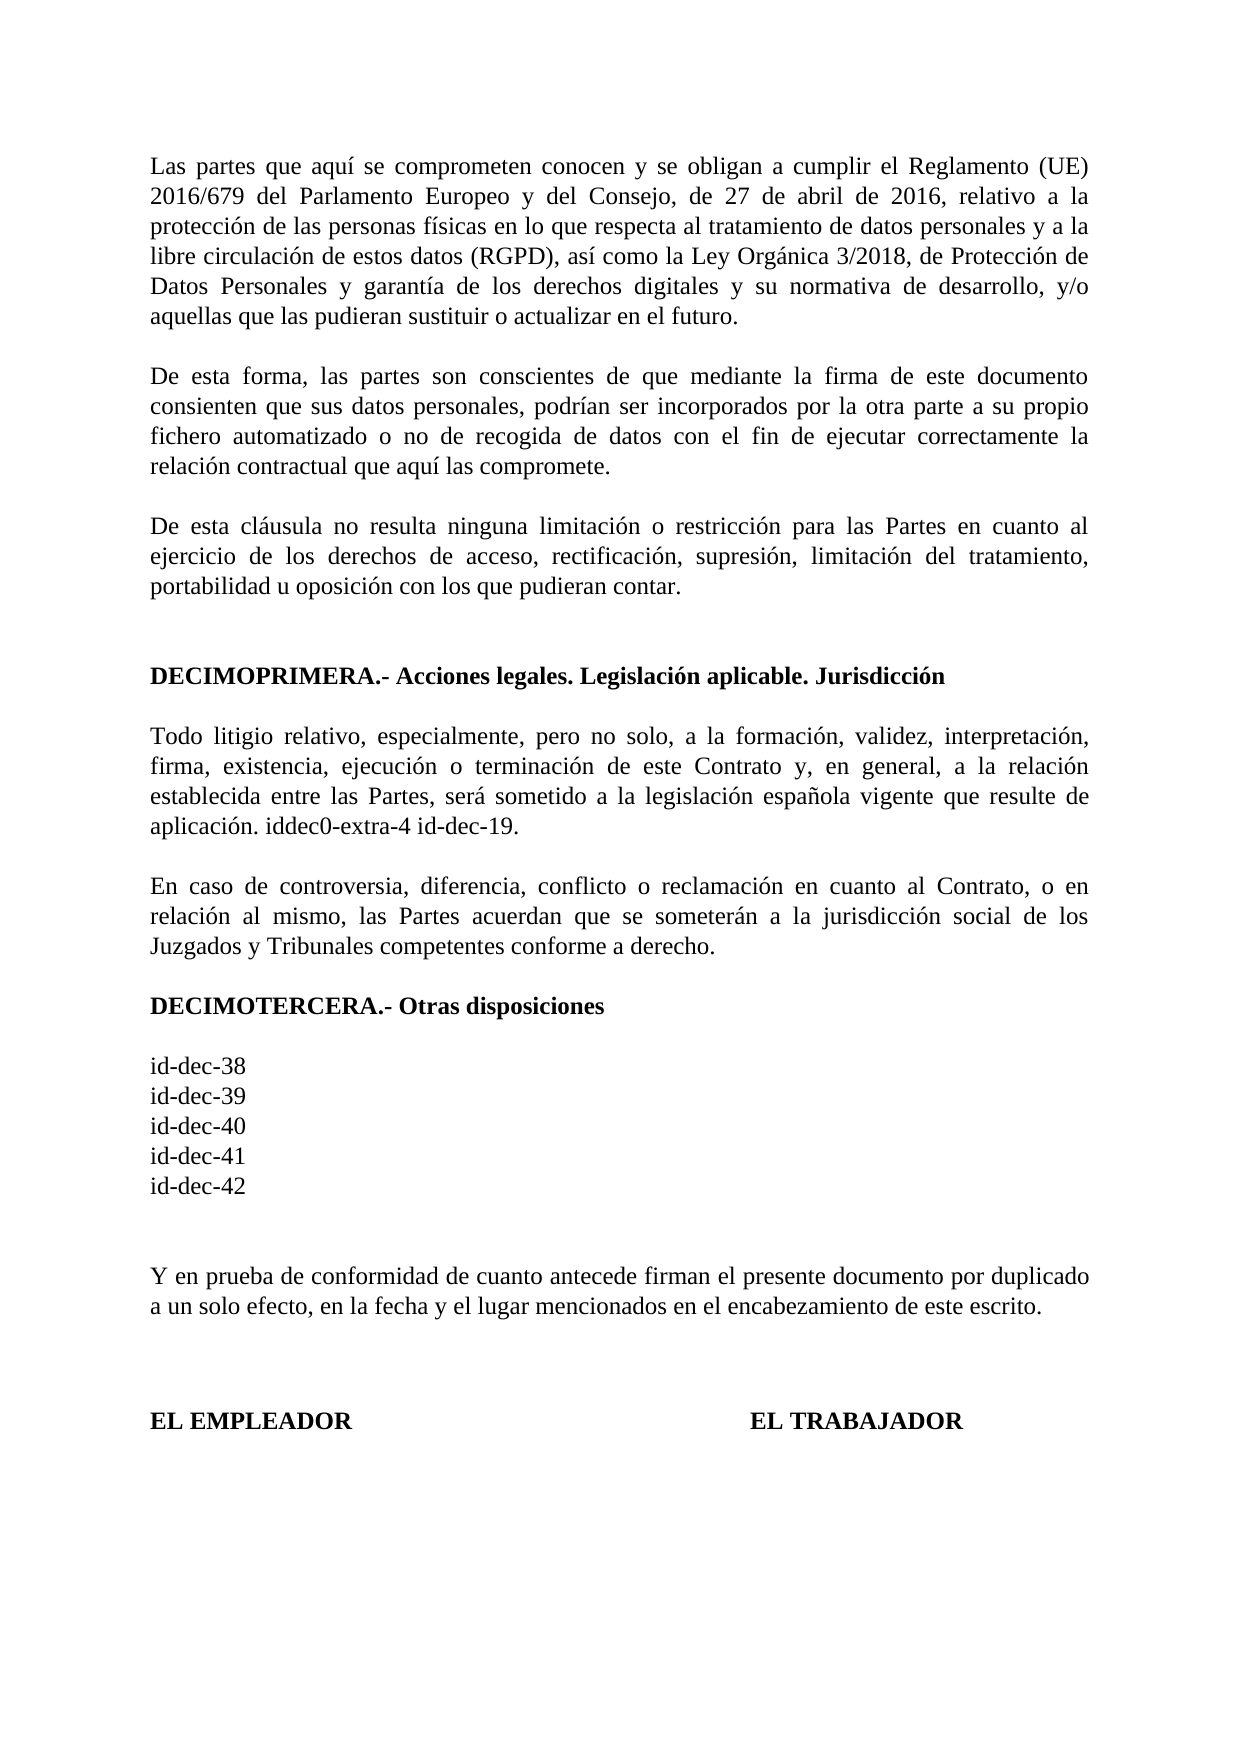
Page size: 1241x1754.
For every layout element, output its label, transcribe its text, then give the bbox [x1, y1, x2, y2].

text [150, 1545, 1090, 1604]
text DECIMOTERCERA.- Otras disposiciones [150, 990, 1090, 1020]
text De esta forma, las partes son conscientes de que mediante la firma de este documento consienten que sus datos personales, podrían ser incorporados por la otra parte a su propio fichero automatizado o no de recogida de datos con el fin de ejecutar correctamente la relación contractual que aquí las compromete. [150, 360, 1090, 480]
text id-dec-40 [150, 1110, 1090, 1140]
text id-dec-39 [150, 1080, 1090, 1110]
text id-dec-41 [150, 1140, 1090, 1170]
text En caso de controversia, diferencia, conflicto o reclamación en cuanto al Contrato, o en relación al mismo, las Partes acuerdan que se someterán a la jurisdicción social de los Juzgados y Tribunales competentes conforme a derecho. [150, 870, 1090, 960]
text id-dec-38 [150, 1050, 1090, 1080]
text EL EMPLEADOR EL TRABAJADOR [150, 1405, 1090, 1435]
text DECIMOPRIMERA.- Acciones legales. Legislación aplicable. Jurisdicción [150, 660, 1090, 690]
text De esta cláusula no resulta ninguna limitación o restricción para las Partes en cuanto al ejercicio de los derechos de acceso, rectificación, supresión, limitación del tratamiento, portabilidad u oposición con los que pudieran contar. [150, 510, 1090, 600]
text Las partes que aquí se comprometen conocen y se obligan a cumplir el Reglamento (UE) 2016/679 del Parlamento Europeo y del Consejo, de 27 de abril de 2016, relativo a la protección de las personas físicas en lo que respecta al tratamiento de datos personales y a la libre circulación de estos datos (RGPD), así como la Ley Orgánica 3/2018, de Protección de Datos Personales y garantía de los derechos digitales y su normativa de desarrollo, y/o aquellas que las pudieran sustituir o actualizar en el futuro. [150, 150, 1090, 330]
text Todo litigio relativo, especialmente, pero no solo, a la formación, validez, interpretación, firma, existencia, ejecución o terminación de este Contrato y, en general, a la relación establecida entre las Partes, será sometido a la legislación española vigente que resulte de aplicación. iddec0-extra-4 id-dec-19. [150, 720, 1090, 840]
text Y en prueba de conformidad de cuanto antecede firman el presente documento por duplicado a un solo efecto, en la fecha y el lugar mencionados en el encabezamiento de este escrito. [150, 1260, 1090, 1350]
text id-dec-42 [150, 1170, 1090, 1200]
